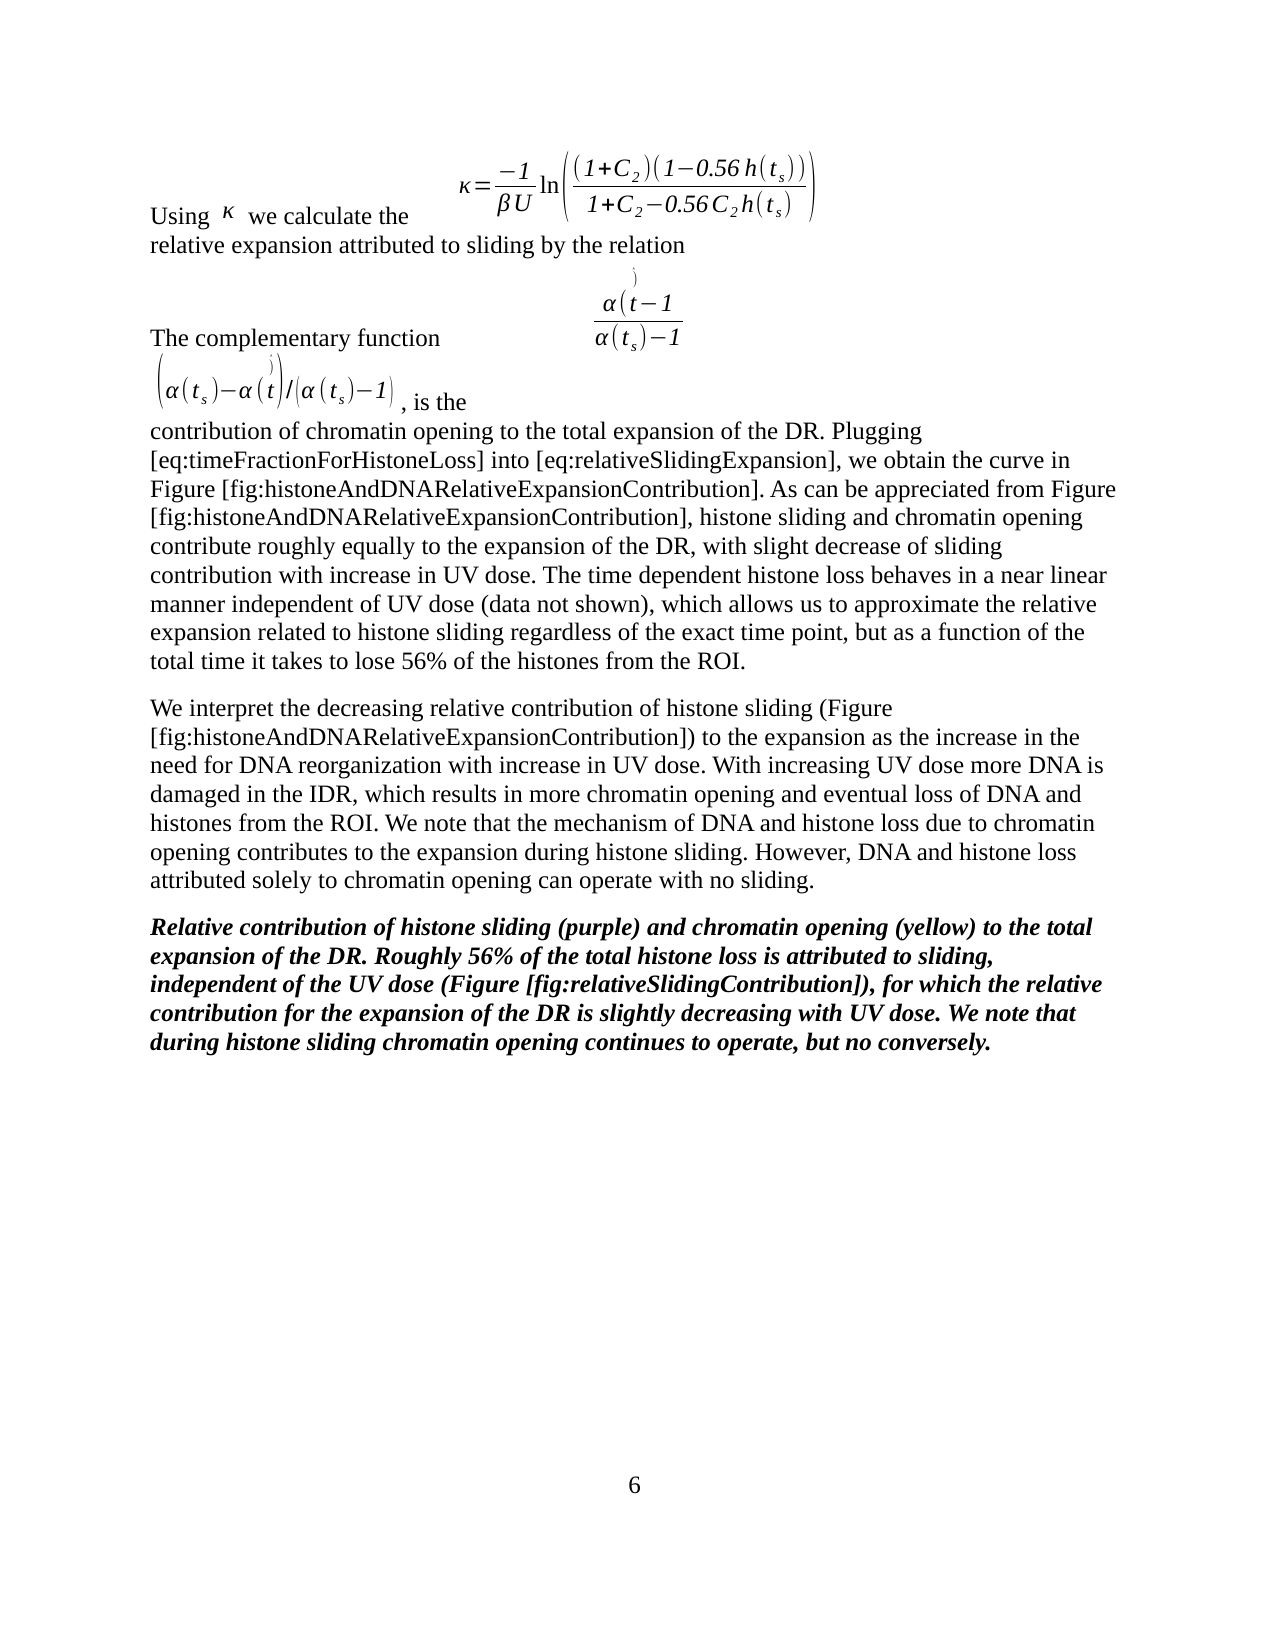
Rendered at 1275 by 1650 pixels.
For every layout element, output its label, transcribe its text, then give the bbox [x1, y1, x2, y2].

text We interpret the decreasing relative contribution of histone sliding (Figure [fig:histoneAndDNARelativeExpansionContribution]) to the expansion as the increase in the need for DNA reorganization with increase in UV dose. With increasing UV dose more DNA is damaged in the IDR, which results in more chromatin opening and eventual loss of DNA and histones from the ROI. We note that the mechanism of DNA and histone loss due to chromatin opening contributes to the expansion during histone sliding. However, DNA and histone loss attributed solely to chromatin opening can operate with no sliding. [150, 693, 1125, 894]
text Using we calculate the relative expansion attributed to sliding by the relation [150, 197, 1125, 258]
text Relative contribution of histone sliding (purple) and chromatin opening (yellow) to the total expansion of the DR. Roughly 56% of the total histone loss is attributed to sliding, independent of the UV dose (Figure [fig:relativeSlidingContribution]), for which the relative contribution for the expansion of the DR is slightly decreasing with UV dose. We note that during histone sliding chromatin opening continues to operate, but no conversely. [150, 912, 1125, 1056]
text The complementary function , is the contribution of chromatin opening to the total expansion of the DR. Plugging [eq:timeFractionForHistoneLoss] into [eq:relativeSlidingExpansion], we obtain the curve in Figure [fig:histoneAndDNARelativeExpansionContribution]. As can be appreciated from Figure [fig:histoneAndDNARelativeExpansionContribution], histone sliding and chromatin opening contribute roughly equally to the expansion of the DR, with slight decrease of sliding contribution with increase in UV dose. The time dependent histone loss behaves in a near linear manner independent of UV dose (data not shown), which allows us to approximate the relative expansion related to histone sliding regardless of the exact time point, but as a function of the total time it takes to lose 56% of the histones from the ROI. [150, 323, 1125, 675]
